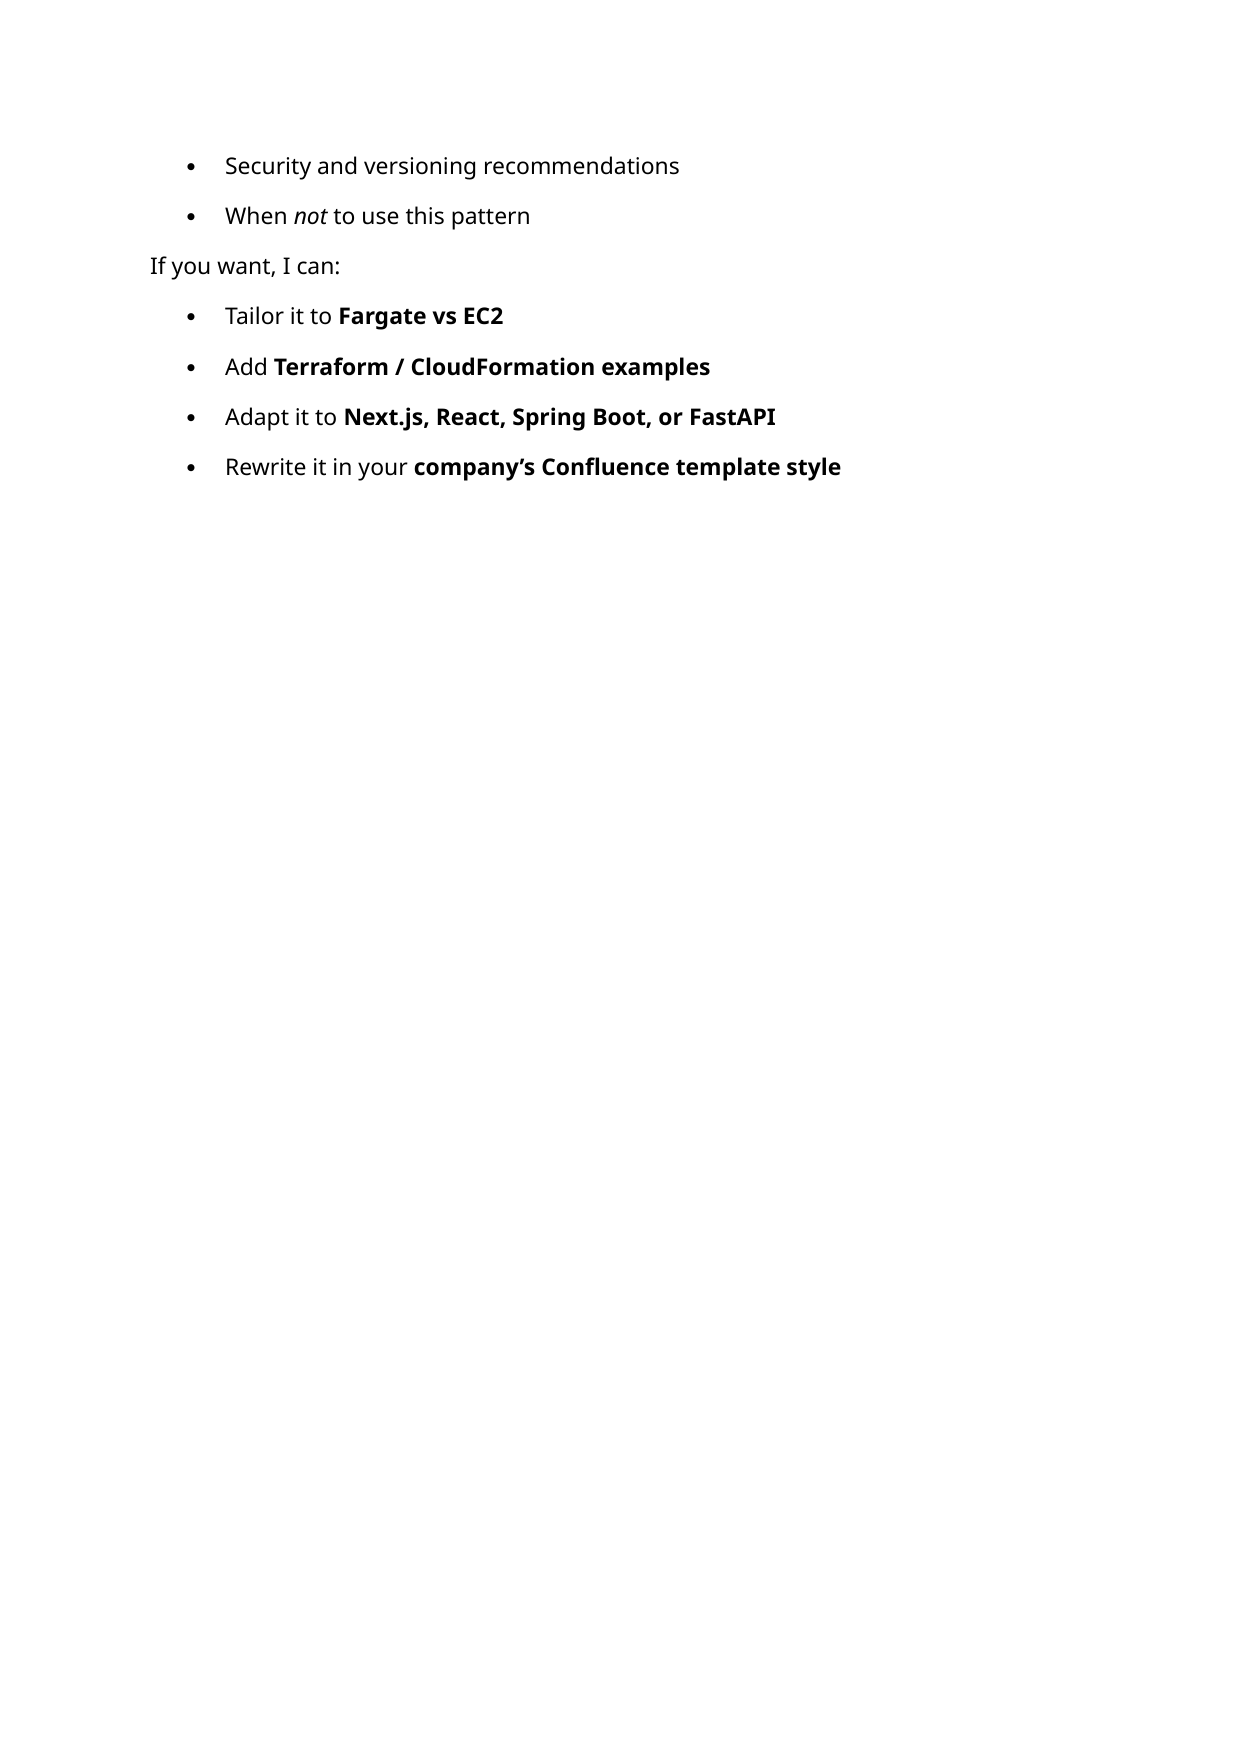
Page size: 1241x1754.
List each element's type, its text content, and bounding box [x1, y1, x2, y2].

list Security and versioning recommendations [187, 150, 1090, 181]
list Rewrite it in your company’s Confluence template style [187, 451, 1090, 482]
list Add Terraform / CloudFormation examples [187, 350, 1090, 382]
list Tailor it to Fargate vs EC2 [187, 300, 1090, 332]
text If you want, I can: [150, 250, 1090, 281]
list When not to use this pattern [187, 200, 1090, 231]
list Adapt it to Next.js, React, Spring Boot, or FastAPI [187, 401, 1090, 432]
